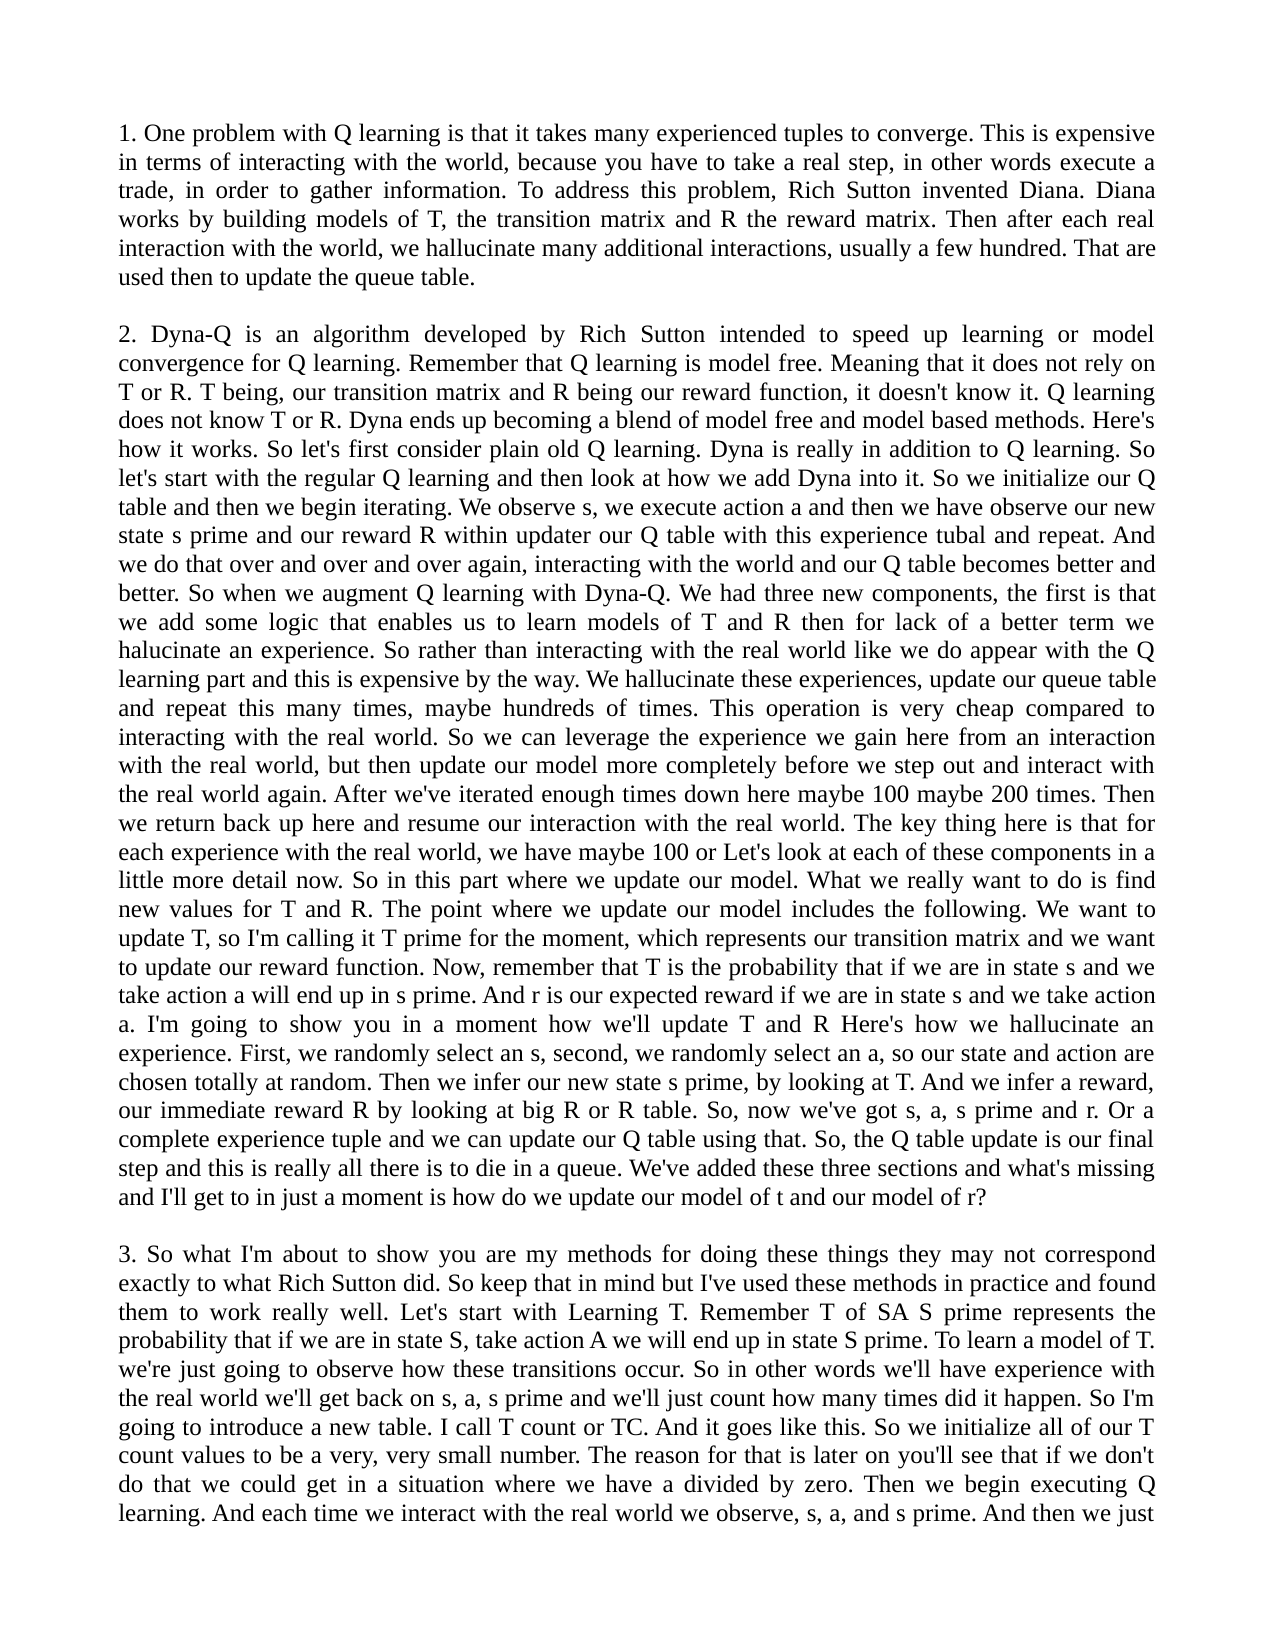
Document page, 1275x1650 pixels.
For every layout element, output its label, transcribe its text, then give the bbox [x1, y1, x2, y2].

text 1. One problem with Q learning is that it takes many experienced tuples to converge. This is expensive in terms of interacting with the world, because you have to take a real step, in other words execute a trade, in order to gather information. To address this problem, Rich Sutton invented Diana. Diana works by building models of T, the transition matrix and R the reward matrix. Then after each real interaction with the world, we hallucinate many additional interactions, usually a few hundred. That are used then to update the queue table. [118, 118, 1157, 291]
text 3. So what I'm about to show you are my methods for doing these things they may not correspond exactly to what Rich Sutton did. So keep that in mind but I've used these methods in practice and found them to work really well. Let's start with Learning T. Remember T of SA S prime represents the probability that if we are in state S, take action A we will end up in state S prime. To learn a model of T. we're just going to observe how these transitions occur. So in other words we'll have experience with the real world we'll get back on s, a, s prime and we'll just count how many times did it happen. So I'm going to introduce a new table. I call T count or TC. And it goes like this. So we initialize all of our T count values to be a very, very small number. The reason for that is later on you'll see that if we don't do that we could get in a situation where we have a divided by zero. Then we begin executing Q learning. And each time we interact with the real world we observe, s, a, and s prime. And then we just [118, 1239, 1157, 1527]
text 2. Dyna-Q is an algorithm developed by Rich Sutton intended to speed up learning or model convergence for Q learning. Remember that Q learning is model free. Meaning that it does not rely on T or R. T being, our transition matrix and R being our reward function, it doesn't know it. Q learning does not know T or R. Dyna ends up becoming a blend of model free and model based methods. Here's how it works. So let's first consider plain old Q learning. Dyna is really in addition to Q learning. So let's start with the regular Q learning and then look at how we add Dyna into it. So we initialize our Q table and then we begin iterating. We observe s, we execute action a and then we have observe our new state s prime and our reward R within updater our Q table with this experience tubal and repeat. And we do that over and over and over again, interacting with the world and our Q table becomes better and better. So when we augment Q learning with Dyna-Q. We had three new components, the first is that we add some logic that enables us to learn models of T and R then for lack of a better term we halucinate an experience. So rather than interacting with the real world like we do appear with the Q learning part and this is expensive by the way. We hallucinate these experiences, update our queue table and repeat this many times, maybe hundreds of times. This operation is very cheap compared to interacting with the real world. So we can leverage the experience we gain here from an interaction with the real world, but then update our model more completely before we step out and interact with the real world again. After we've iterated enough times down here maybe 100 maybe 200 times. Then we return back up here and resume our interaction with the real world. The key thing here is that for each experience with the real world, we have maybe 100 or Let's look at each of these components in a little more detail now. So in this part where we update our model. What we really want to do is find new values for T and R. The point where we update our model includes the following. We want to update T, so I'm calling it T prime for the moment, which represents our transition matrix and we want to update our reward function. Now, remember that T is the probability that if we are in state s and we take action a will end up in s prime. And r is our expected reward if we are in state s and we take action a. I'm going to show you in a moment how we'll update T and R Here's how we hallucinate an experience. First, we randomly select an s, second, we randomly select an a, so our state and action are chosen totally at random. Then we infer our new state s prime, by looking at T. And we infer a reward, our immediate reward R by looking at big R or R table. So, now we've got s, a, s prime and r. Or a complete experience tuple and we can update our Q table using that. So, the Q table update is our final step and this is really all there is to die in a queue. We've added these three sections and what's missing and I'll get to in just a moment is how do we update our model of t and our model of r? [118, 319, 1157, 1211]
